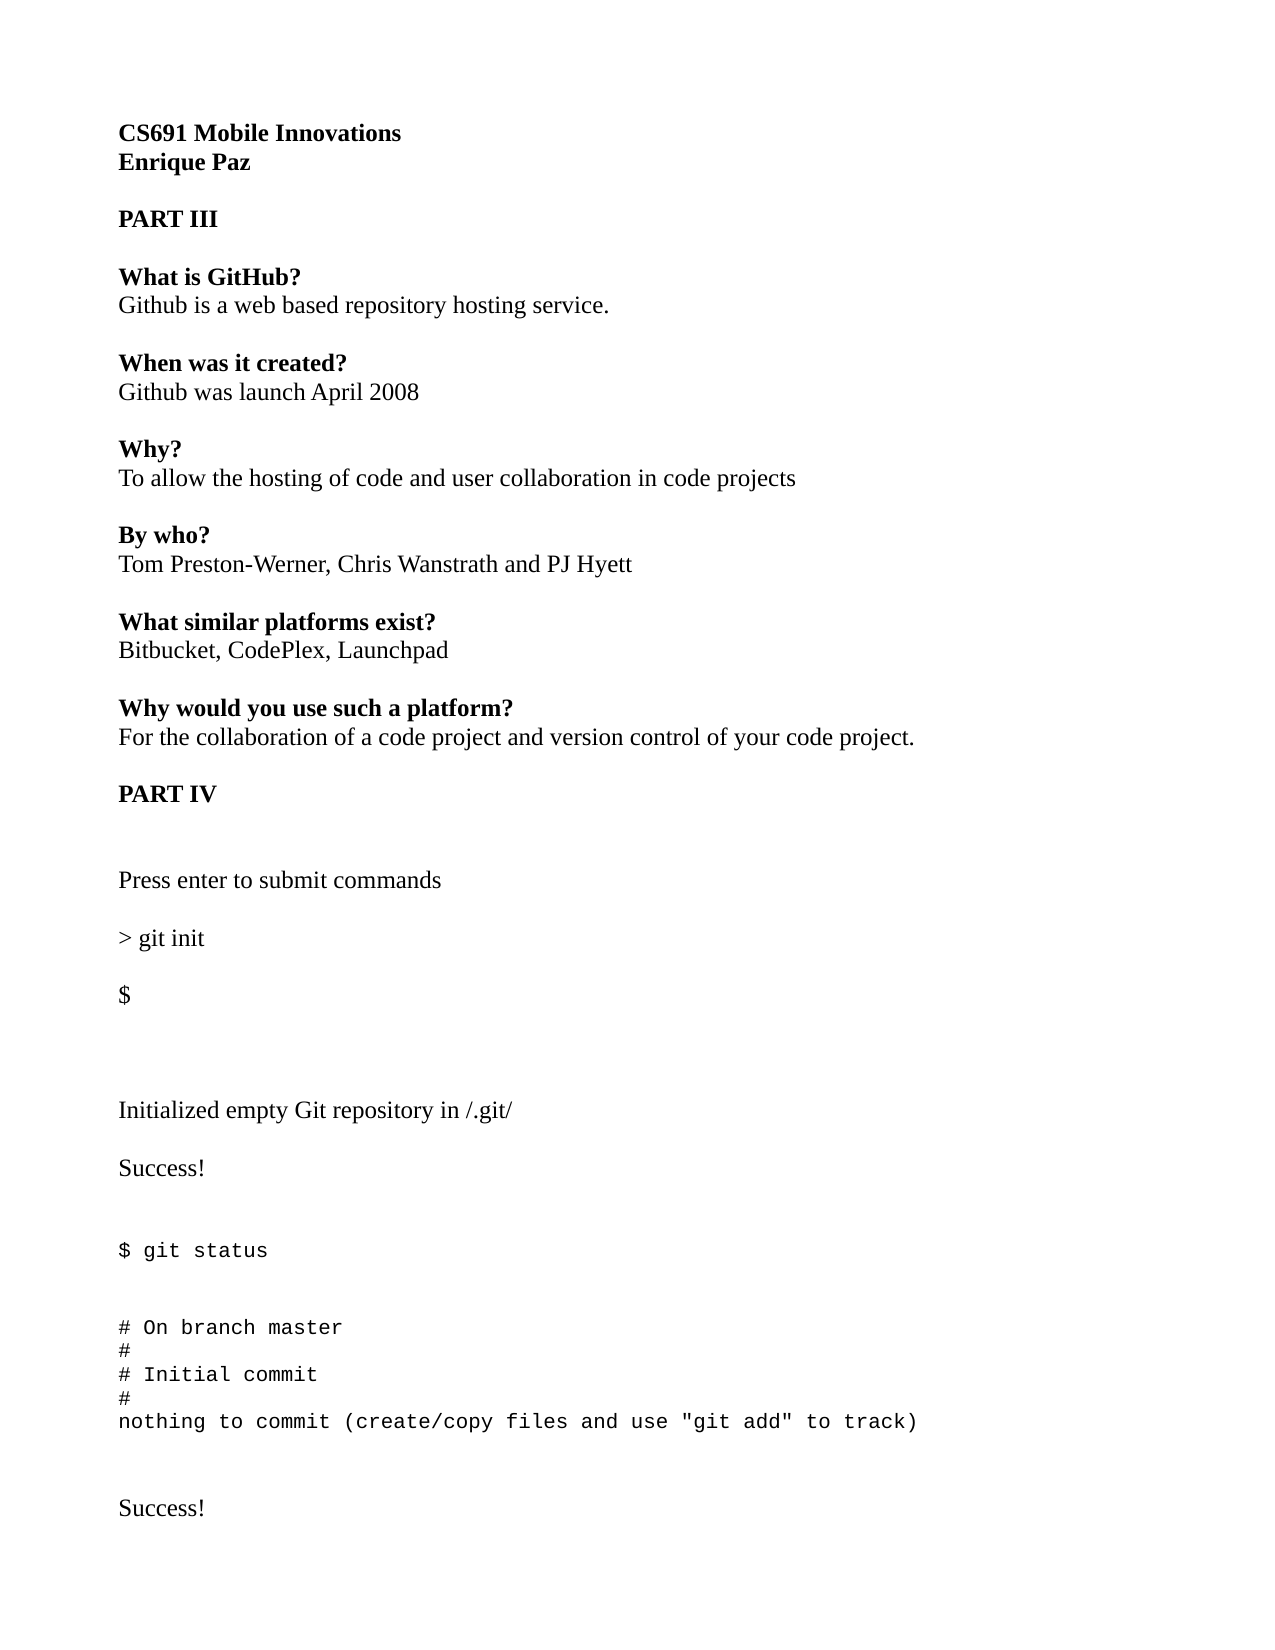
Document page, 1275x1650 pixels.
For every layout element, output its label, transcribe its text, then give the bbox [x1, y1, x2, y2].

text Github was launch April 2008 [118, 377, 1157, 406]
text Tom Preston-Werner, Chris Wanstrath and PJ Hyett [118, 549, 1157, 578]
text PART IV [118, 779, 1157, 808]
text To allow the hosting of code and user collaboration in code projects [118, 463, 1157, 492]
text Initialized empty Git repository in /.git/ [118, 1096, 1157, 1124]
text $ git status [118, 1240, 1157, 1264]
text PART III [118, 204, 1157, 233]
text For the collaboration of a code project and version control of your code project. [118, 722, 1157, 751]
text Why would you use such a platform? [118, 693, 1157, 722]
text > git init [118, 923, 1157, 952]
text Success! [118, 1124, 1157, 1182]
text $ [118, 981, 1157, 1009]
text Bitbucket, CodePlex, Launchpad [118, 636, 1157, 664]
text Enrique Paz [118, 147, 1157, 176]
text Success! [118, 1464, 1157, 1522]
text What similar platforms exist? [118, 607, 1157, 636]
text Github is a web based repository hosting service. [118, 291, 1157, 319]
text What is GitHub? [118, 262, 1157, 291]
text CS691 Mobile Innovations [118, 118, 1157, 147]
text When was it created? [118, 348, 1157, 377]
text # On branch master # # Initial commit # nothing to commit (create/copy files and use "git add" to track) [118, 1293, 1157, 1435]
text By who? [118, 521, 1157, 549]
text Why? [118, 434, 1157, 463]
text Press enter to submit commands [118, 866, 1157, 894]
